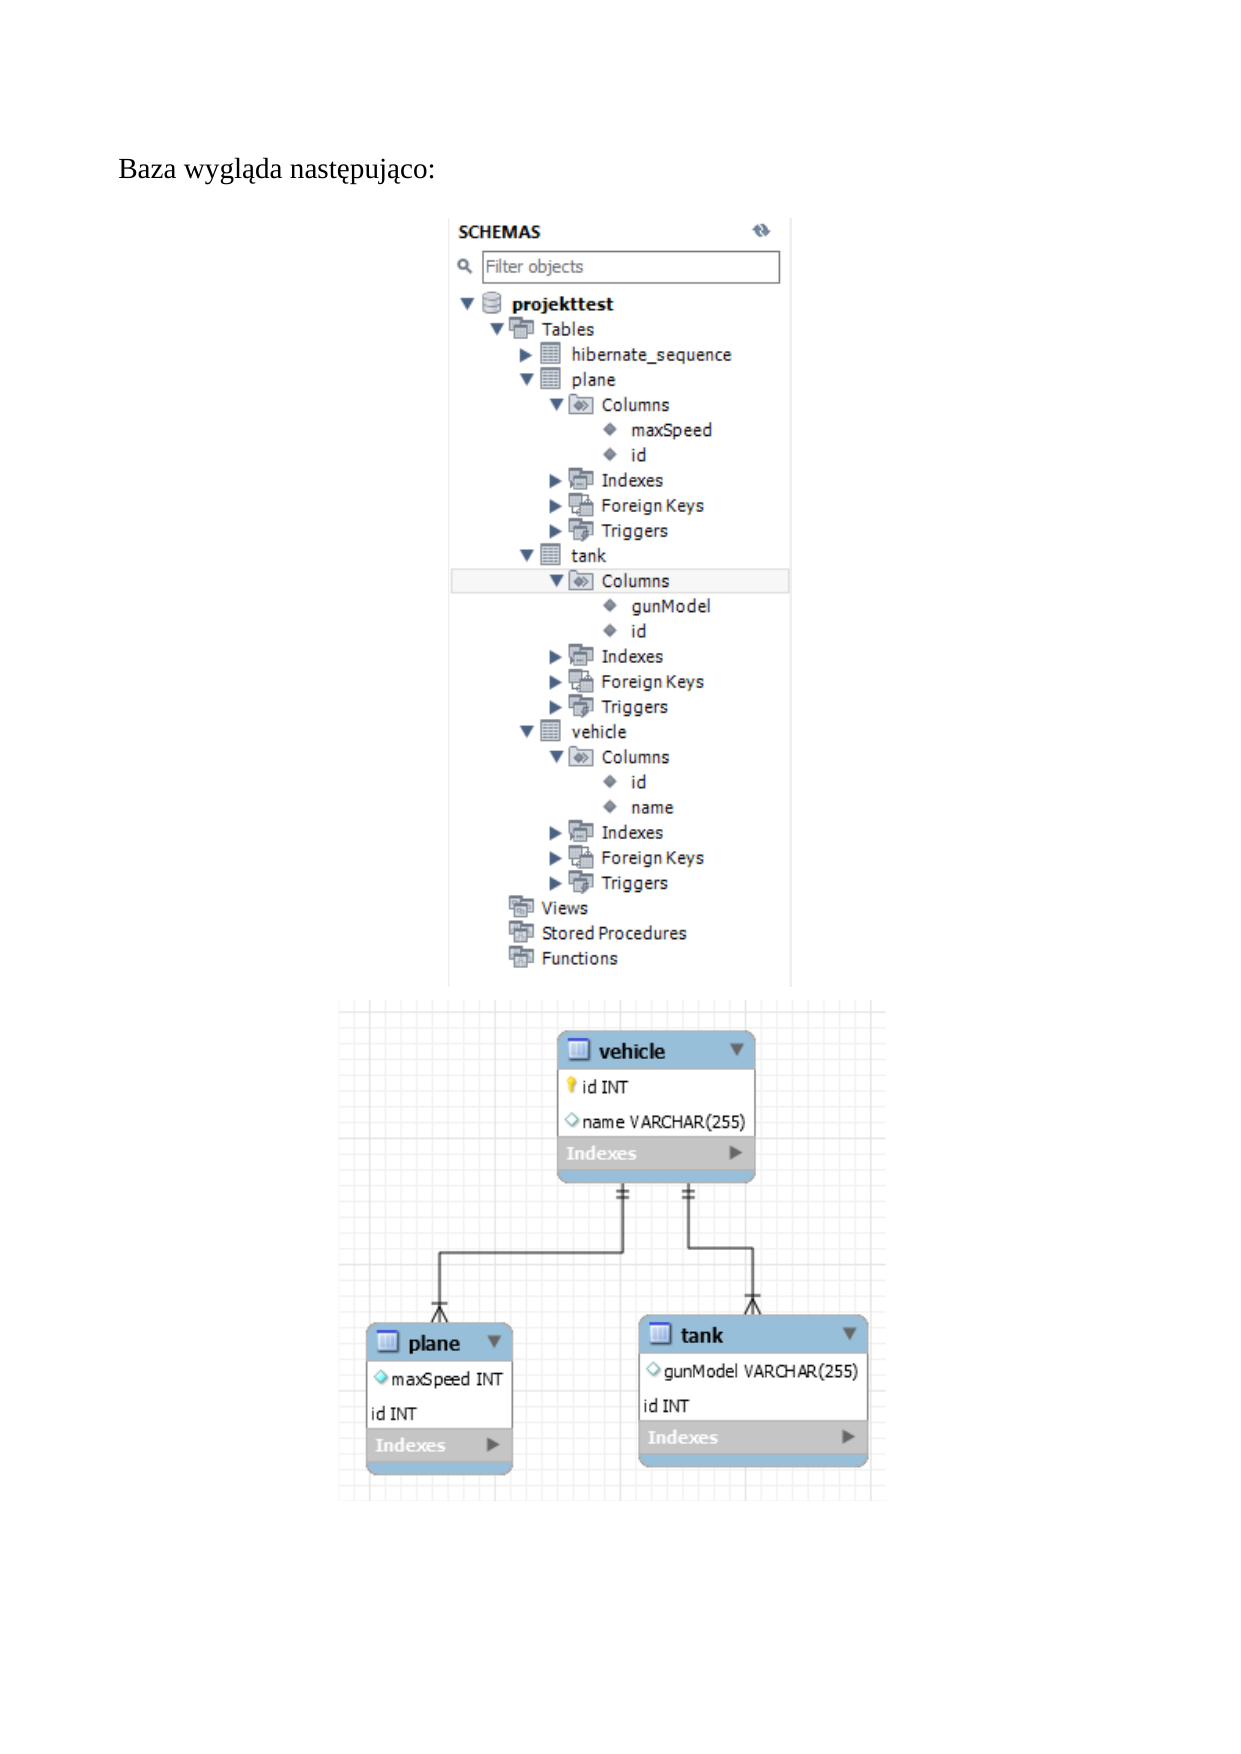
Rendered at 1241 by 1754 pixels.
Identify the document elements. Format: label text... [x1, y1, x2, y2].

text Baza wygląda następująco: [118, 152, 1122, 185]
